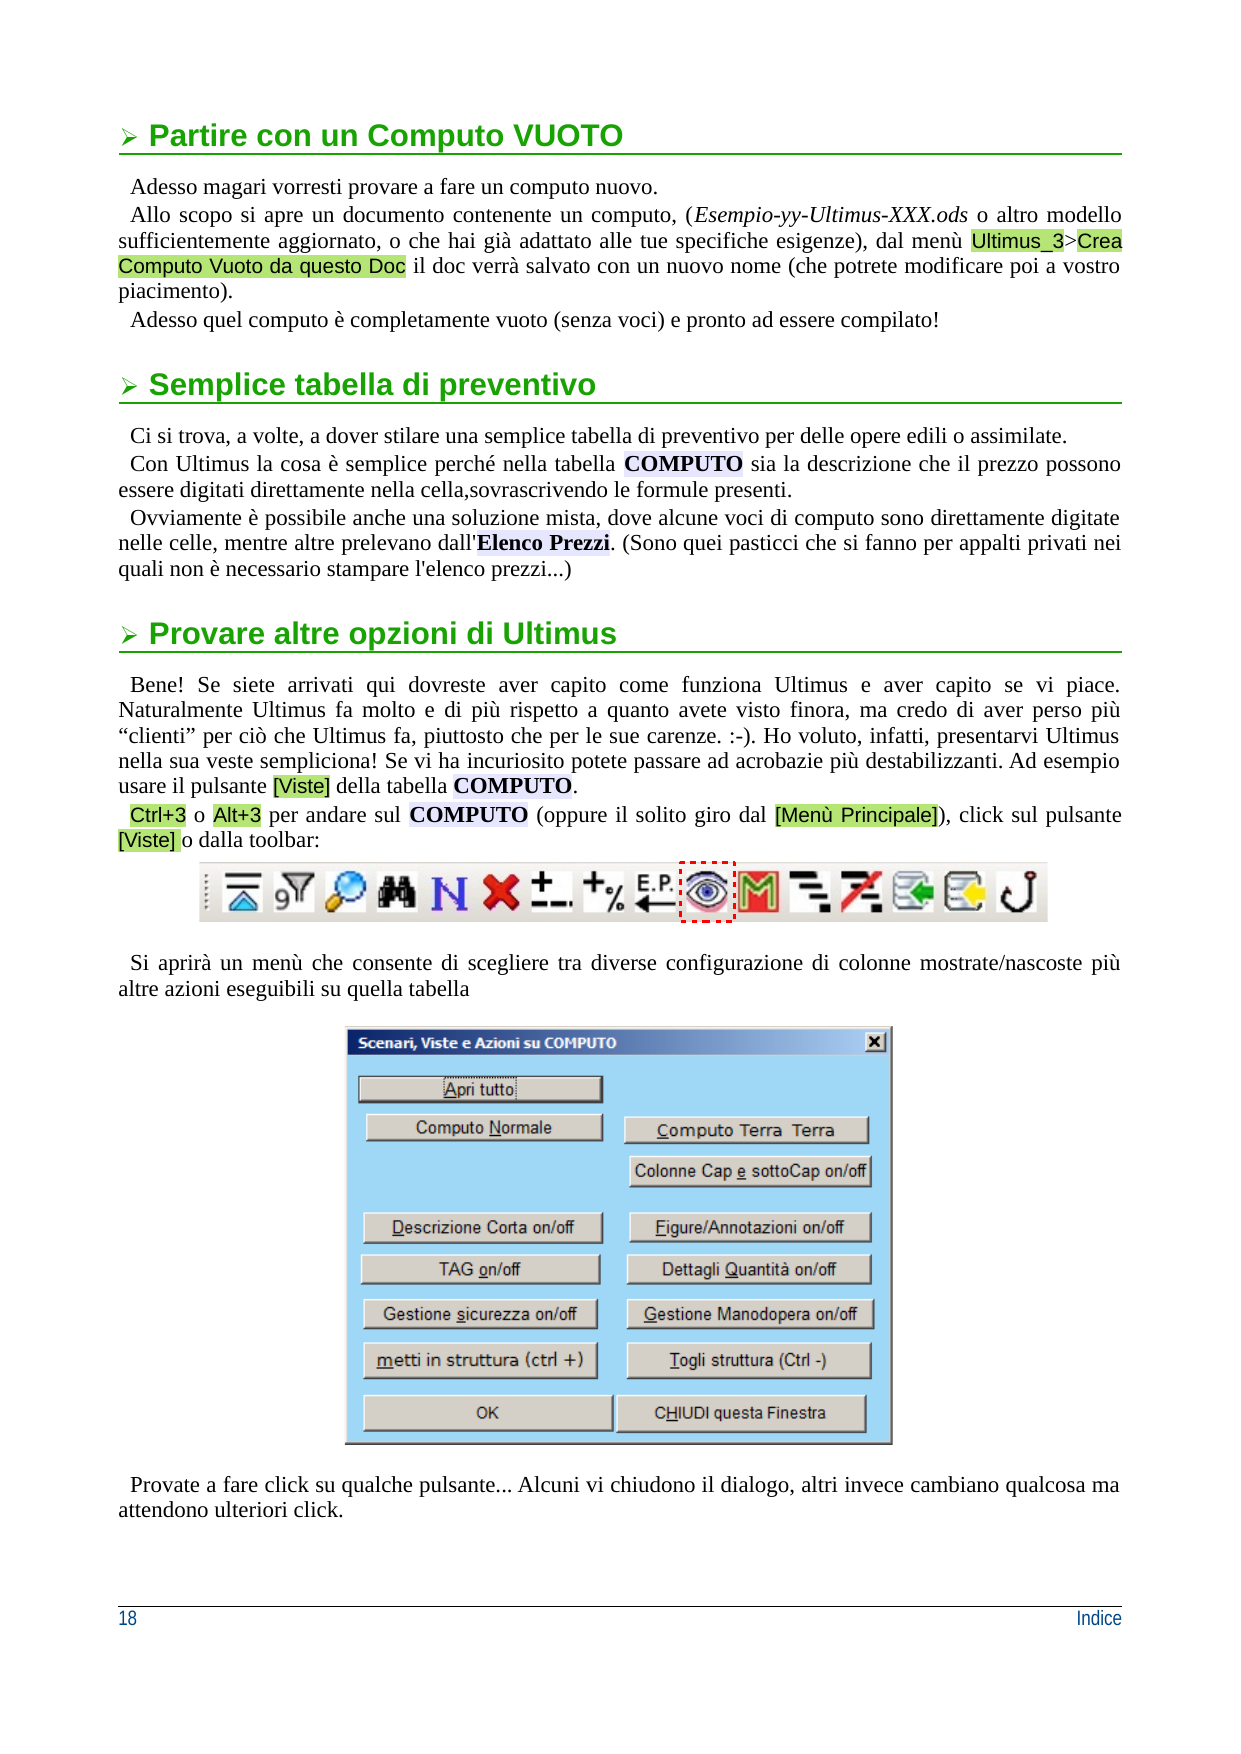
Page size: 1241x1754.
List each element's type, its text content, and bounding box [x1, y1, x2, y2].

text Allo scopo si apre un documento contenente un computo, (Esempio-yy-Ultimus-XXX.ods o altro modello sufficientemente aggiornato, o che hai già adattato alle tue specifiche esigenze), dal menù Ultimus_3>Crea Computo Vuoto da questo Doc il doc verrà salvato con un nuovo nome (che potrete modificare poi a vostro piacimento). [118, 202, 1122, 304]
text Adesso magari vorresti provare a fare un computo nuovo. [118, 174, 1122, 199]
subtitle Provare altre opzioni di Ultimus [119, 616, 1122, 651]
text Ci si trova, a volte, a dover stilare una semplice tabella di preventivo per delle opere edili o assimilate. [118, 423, 1122, 448]
picture [199, 862, 1048, 922]
text Con Ultimus la cosa è semplice perché nella tabella COMPUTO sia la descrizione che il prezzo possono essere digitati direttamente nella cella,sovrascrivendo le formule presenti. [118, 451, 1122, 502]
text Ovviamente è possibile anche una soluzione mista, dove alcune voci di computo sono direttamente digitate nelle celle, mentre altre prelevano dall'Elenco Prezzi. (Sono quei pasticci che si fanno per appalti privati nei quali non è necessario stampare l'elenco prezzi...) [118, 505, 1122, 581]
text Ctrl+3 o Alt+3 per andare sul COMPUTO (oppure il solito giro dal [Menù Principale]), click sul pulsante [Viste] o dalla toolbar: [118, 802, 1122, 853]
text Provate a fare click su qualche pulsante... Alcuni vi chiudono il dialogo, altri invece cambiano qualcosa ma attendono ulteriori click. [118, 1472, 1122, 1523]
subtitle Semplice tabella di preventivo [119, 367, 1122, 402]
text Adesso quel computo è completamente vuoto (senza voci) e pronto ad essere compilato! [118, 307, 1122, 332]
text Si aprirà un menù che consente di scegliere tra diverse configurazione di colonne mostrate/nascoste più altre azioni eseguibili su quella tabella [118, 950, 1122, 1001]
text Bene! Se siete arrivati qui dovreste aver capito come funziona Ultimus e aver capito se vi piace. Naturalmente Ultimus fa molto e di più rispetto a quanto avete visto finora, ma credo di aver perso più “clienti” per ciò che Ultimus fa, piuttosto che per le sue carenze. :-). Ho voluto, infatti, presentarvi Ultimus nella sua veste sempliciona! Se vi ha incuriosito potete passare ad acrobazie più destabilizzanti. Ad esempio usare il pulsante [Viste] della tabella COMPUTO. [118, 672, 1122, 799]
picture [344, 1026, 893, 1445]
subtitle Partire con un Computo VUOTO [119, 118, 1122, 153]
